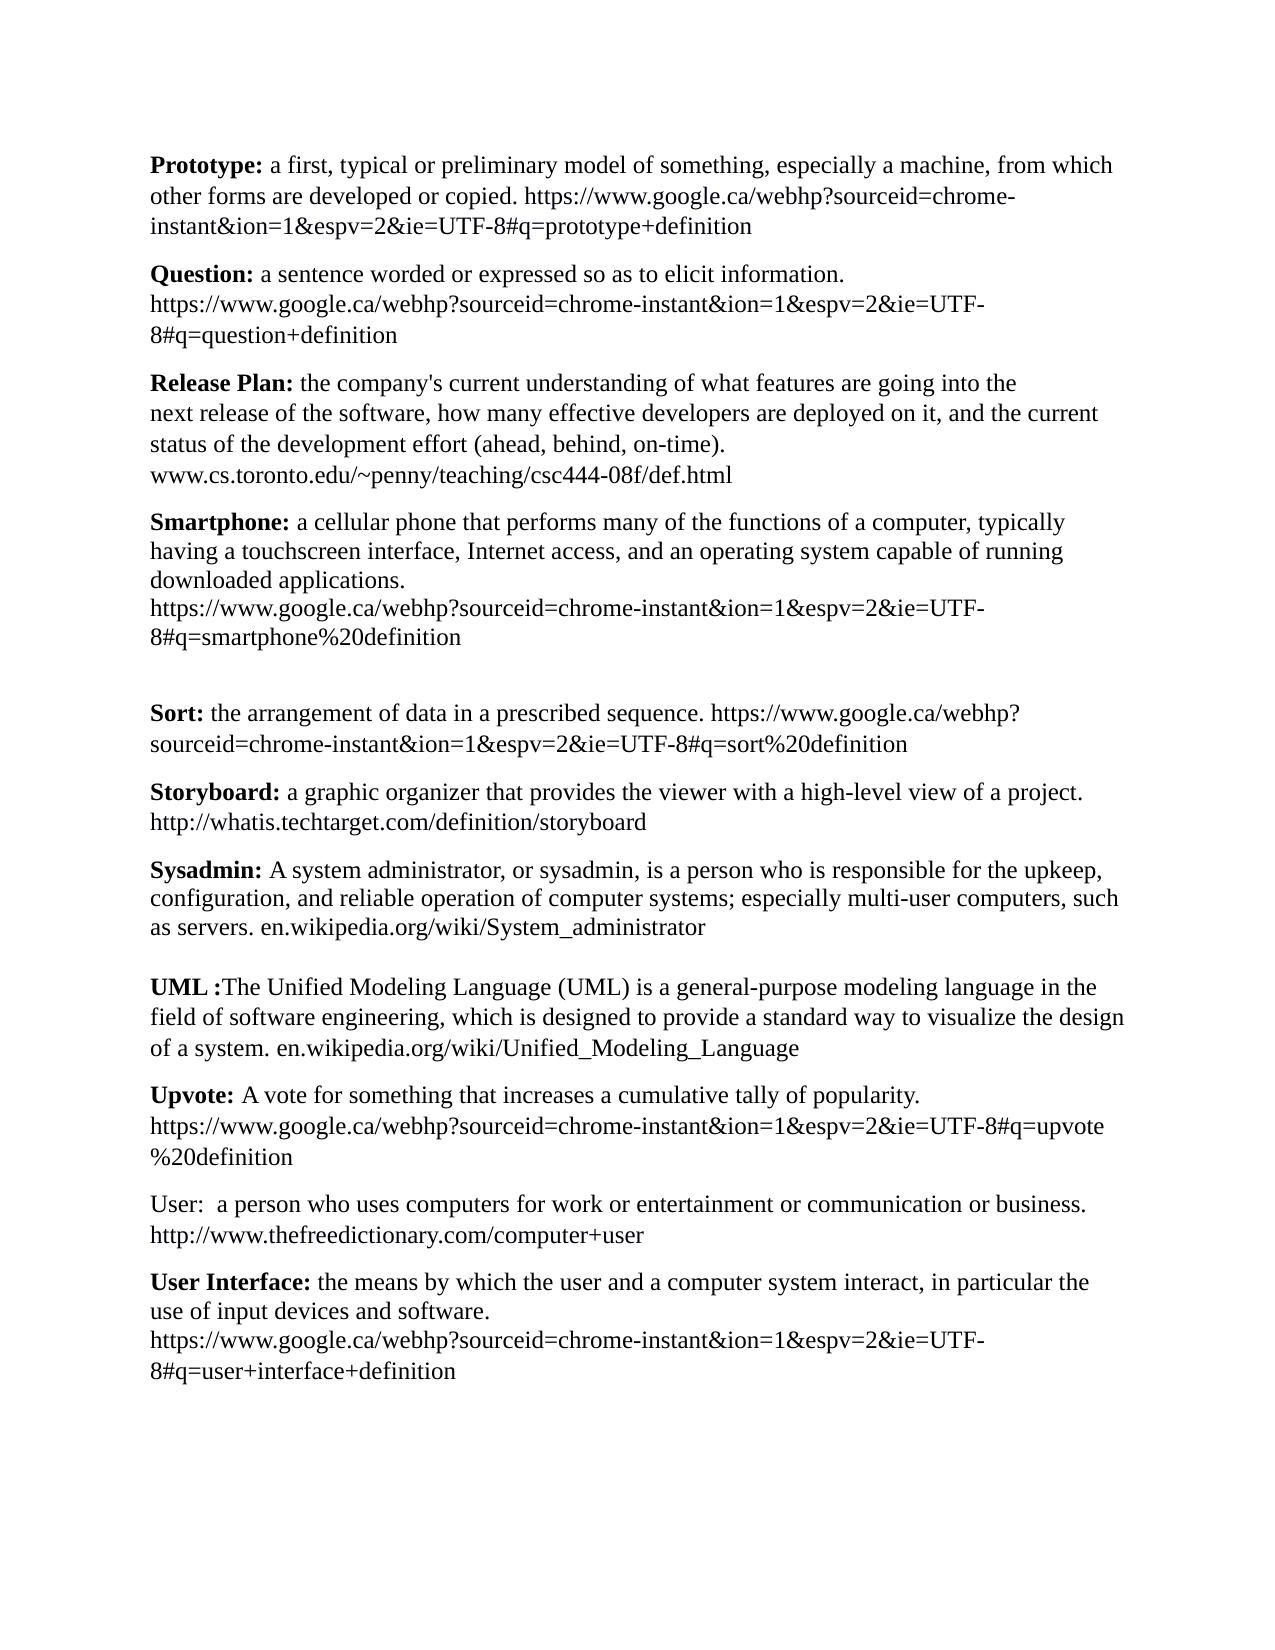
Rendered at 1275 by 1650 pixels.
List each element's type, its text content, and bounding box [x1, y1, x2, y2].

text Sort: the arrangement of data in a prescribed sequence. https://www.google.ca/webhp?sourceid=chrome-instant&ion=1&espv=2&ie=UTF-8#q=sort%20definition [150, 698, 1125, 758]
text UML :The Unified Modeling Language (UML) is a general-purpose modeling language in the field of software engineering, which is designed to provide a standard way to visualize the design of a system. en.wikipedia.org/wiki/Unified_Modeling_Language [150, 941, 1125, 1062]
text https://www.google.ca/webhp?sourceid=chrome-instant&ion=1&espv=2&ie=UTF-8#q=smartphone%20definition [150, 593, 1125, 651]
text Smartphone: a cellular phone that performs many of the functions of a computer, typically having a touchscreen interface, Internet access, and an operating system capable of running downloaded applications. [150, 507, 1125, 593]
text Upvote: A vote for something that increases a cumulative tally of popularity. https://www.google.ca/webhp?sourceid=chrome-instant&ion=1&espv=2&ie=UTF-8#q=upvote%20definition [150, 1081, 1125, 1171]
text User: a person who uses computers for work or entertainment or communication or business. http://www.thefreedictionary.com/computer+user [150, 1189, 1125, 1249]
text Prototype: a first, typical or preliminary model of something, especially a machine, from which other forms are developed or copied. https://www.google.ca/webhp?sourceid=chrome-instant&ion=1&espv=2&ie=UTF-8#q=prototype+definition [150, 150, 1125, 240]
text Question: a sentence worded or expressed so as to elicit information. https://www.google.ca/webhp?sourceid=chrome-instant&ion=1&espv=2&ie=UTF-8#q=question+definition [150, 259, 1125, 349]
text Storyboard: a graphic organizer that provides the viewer with a high-level view of a project. http://whatis.techtarget.com/definition/storyboard [150, 777, 1125, 836]
text User Interface: the means by which the user and a computer system interact, in particular the use of input devices and software. [150, 1267, 1125, 1325]
text Release Plan: the company's current understanding of what features are going into the next release of the software, how many effective developers are deployed on it, and the current status of the development effort (ahead, behind, on-time). www.cs.toronto.edu/~penny/teaching/csc444-08f/def.html [150, 368, 1125, 489]
text https://www.google.ca/webhp?sourceid=chrome-instant&ion=1&espv=2&ie=UTF-8#q=user+interface+definition [150, 1325, 1125, 1384]
text Sysadmin: A system administrator, or sysadmin, is a person who is responsible for the upkeep, configuration, and reliable operation of computer systems; especially multi-user computers, such as servers. en.wikipedia.org/wiki/System_administrator [150, 855, 1125, 941]
